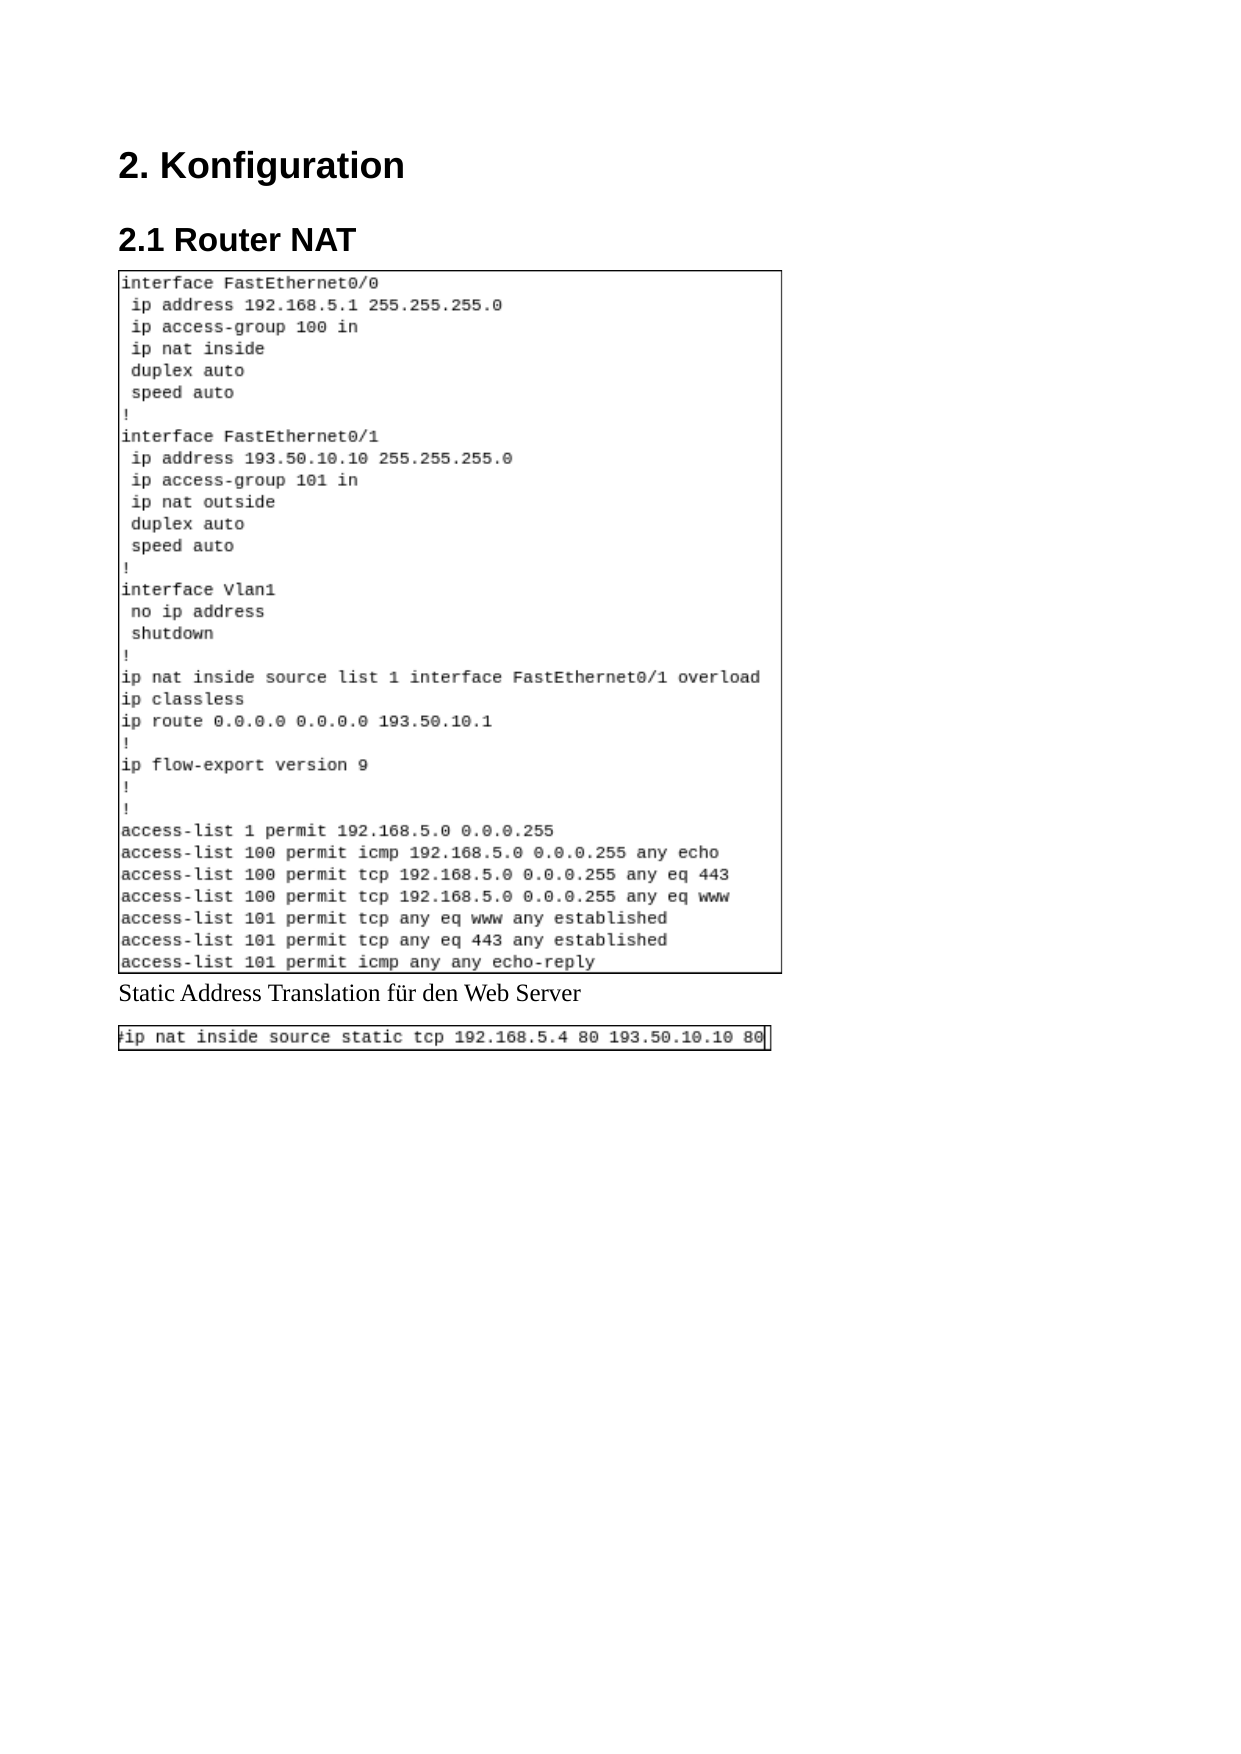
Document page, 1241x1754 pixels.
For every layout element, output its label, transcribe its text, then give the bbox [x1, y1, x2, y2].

subtitle 2. Konfiguration [118, 143, 1122, 186]
subtitle 2.1 Router NAT [118, 219, 1122, 258]
picture [118, 270, 783, 974]
picture [118, 1025, 772, 1051]
text Static Address Translation für den Web Server [118, 271, 1122, 1007]
